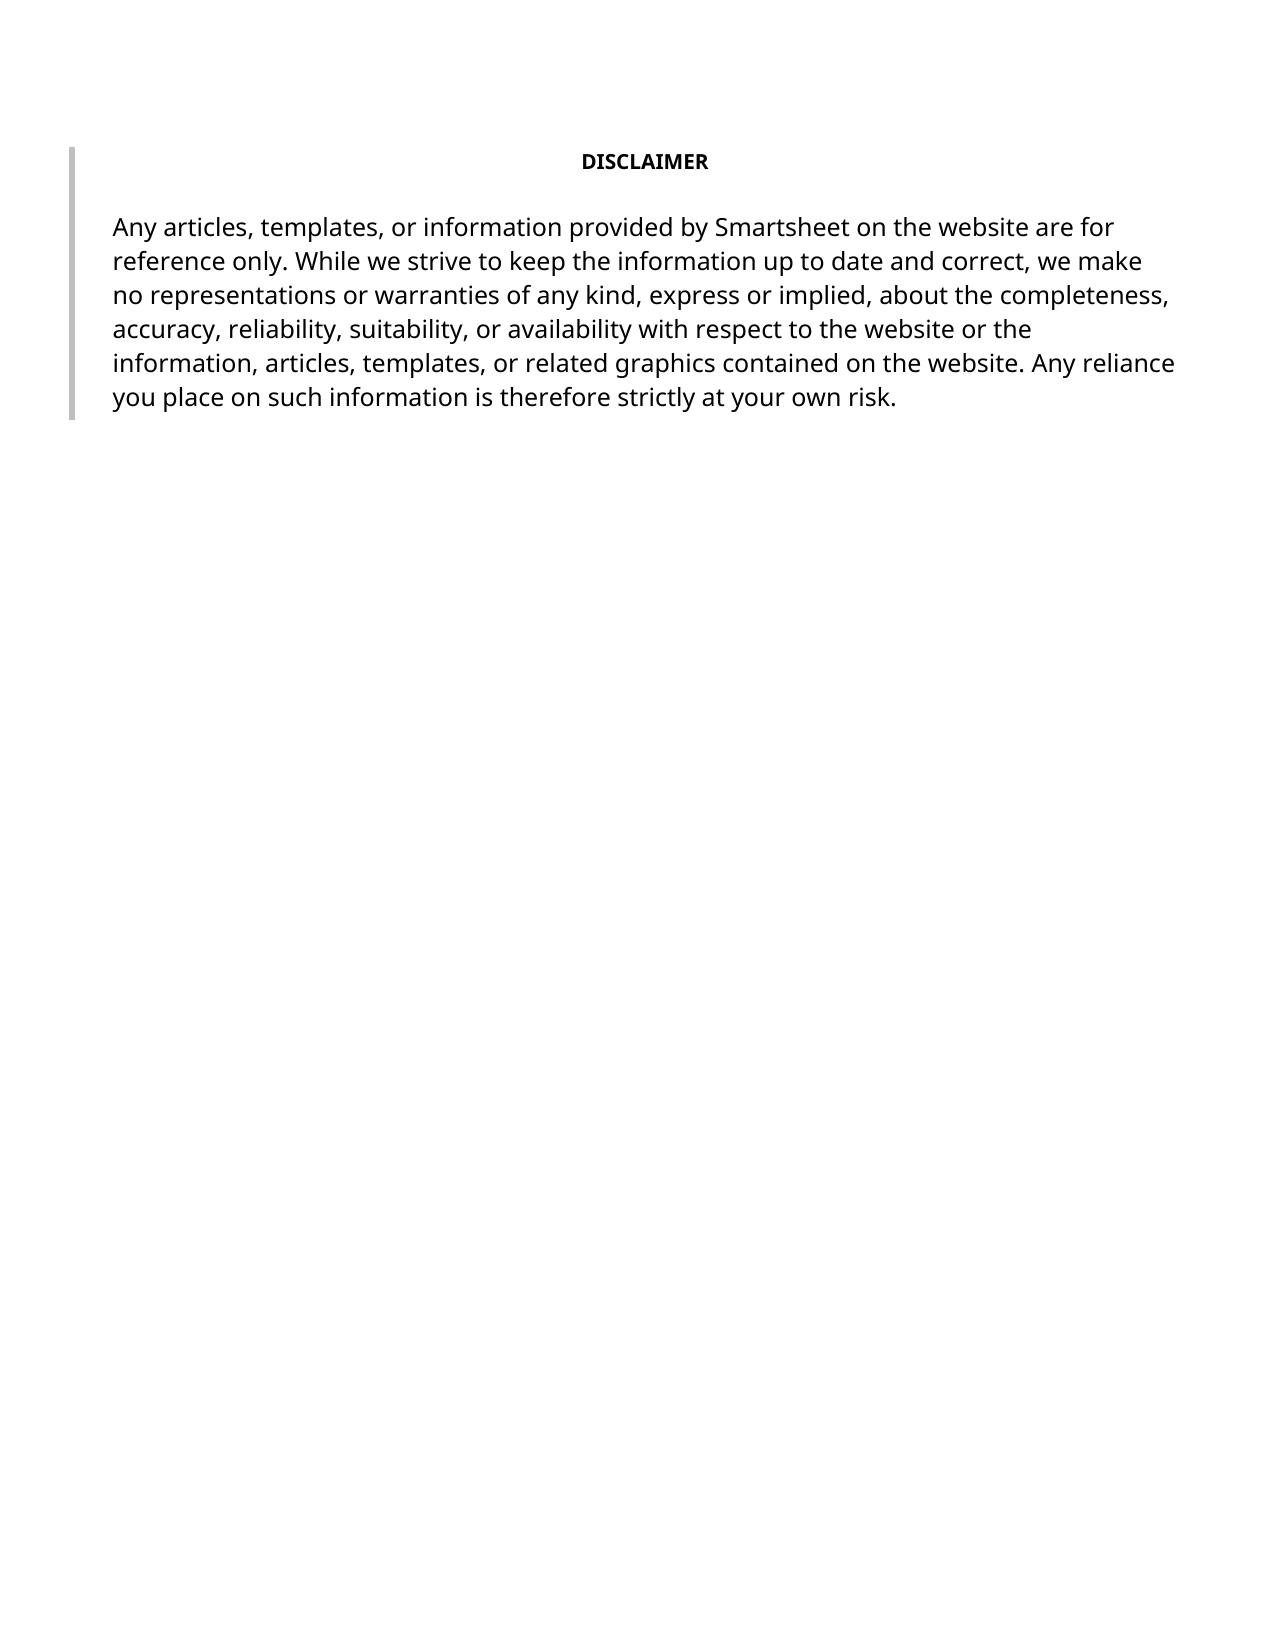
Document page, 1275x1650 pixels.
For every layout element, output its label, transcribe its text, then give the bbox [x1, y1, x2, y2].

table_header DISCLAIMER Any articles, templates, or information provided by Smartsheet on the website are for reference only. While we strive to keep the information up to date and correct, we make no representations or warranties of any kind, express or implied, about the completeness, accuracy, reliability, suitability, or availability with respect to the website or the information, articles, templates, or related graphics contained on the website. Any reliance you place on such information is therefore strictly at your own risk. [75, 147, 1189, 420]
